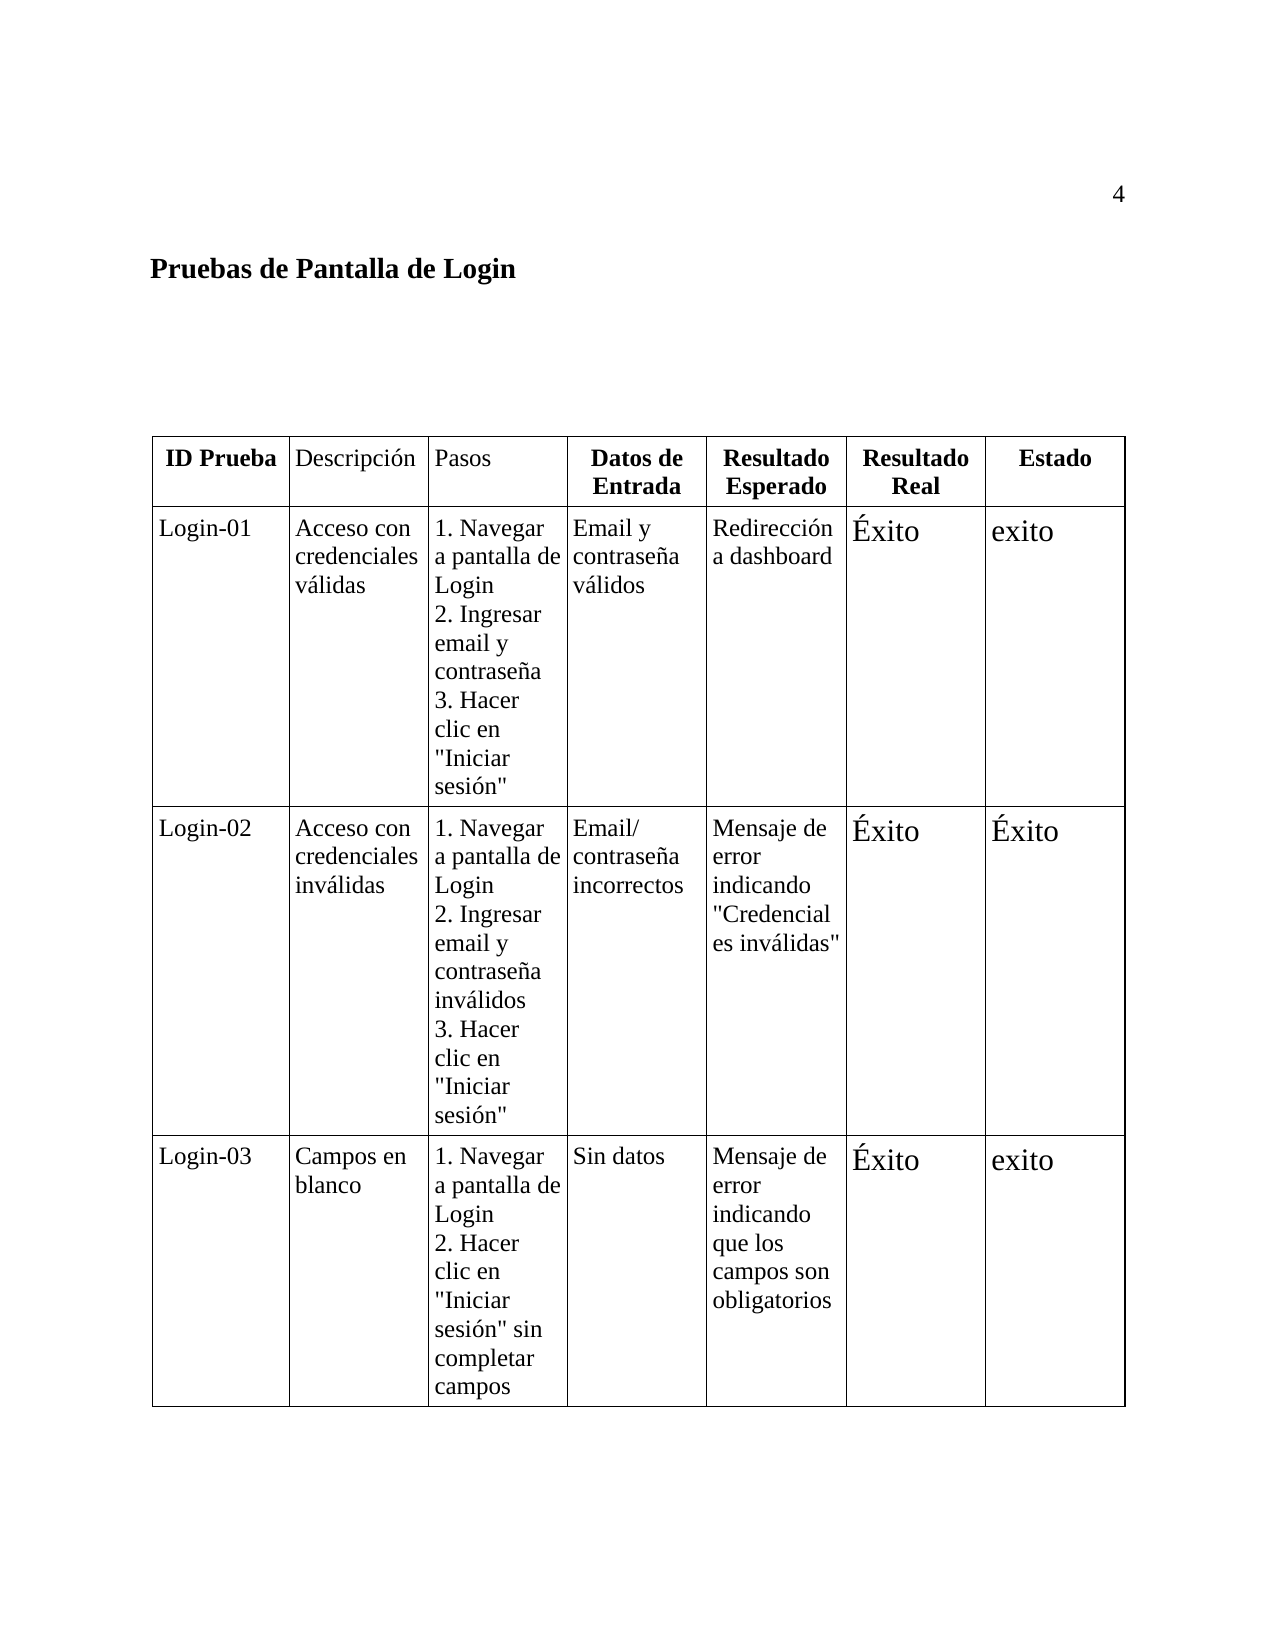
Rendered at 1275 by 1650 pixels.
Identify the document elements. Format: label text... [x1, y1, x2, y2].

table_cell [911, 401, 1035, 436]
table_cell Acceso con credenciales inválidas [290, 807, 428, 1135]
table_header [1035, 298, 1125, 332]
table_cell 1. Navegar a pantalla de Login 2. Ingresar email y contraseña 3. Hacer clic en "Iniciar sesión" [429, 507, 567, 806]
table_header [911, 298, 1035, 332]
table_header Pasos [429, 437, 567, 506]
table_cell [1035, 367, 1125, 401]
table_cell [244, 367, 405, 401]
table_header Descripción [290, 437, 428, 506]
table_cell Login-01 [153, 507, 289, 806]
table_cell exito [986, 1136, 1124, 1406]
table_header Resultado Esperado [707, 437, 846, 506]
table_cell [911, 332, 1035, 367]
table_header [711, 298, 911, 332]
table_cell Éxito [847, 507, 985, 806]
table_cell [405, 401, 570, 436]
table_cell [1035, 332, 1125, 367]
table_cell Éxito [847, 1136, 985, 1406]
table_cell [570, 401, 711, 436]
table_cell Acceso con credenciales válidas [290, 507, 428, 806]
table_cell [570, 332, 711, 367]
table_header Datos de Entrada [568, 437, 706, 506]
table_header [570, 298, 711, 332]
table_cell Email/contraseña incorrectos [568, 807, 706, 1135]
table_cell [405, 332, 570, 367]
table_cell Login-03 [153, 1136, 289, 1406]
table_cell Éxito [847, 807, 985, 1135]
table_header [405, 298, 570, 332]
table_cell Sin datos [568, 1136, 706, 1406]
table_cell 1. Navegar a pantalla de Login 2. Ingresar email y contraseña inválidos 3. Hacer clic en "Iniciar sesión" [429, 807, 567, 1135]
table_cell Redirección a dashboard [707, 507, 846, 806]
table_cell Mensaje de error indicando "Credenciales inválidas" [707, 807, 846, 1135]
table_cell [711, 332, 911, 367]
table_header Estado [986, 437, 1124, 506]
table_cell Email y contraseña válidos [568, 507, 706, 806]
table_cell [150, 332, 244, 367]
table_cell [150, 367, 244, 401]
table_cell [711, 367, 911, 401]
table_header [244, 298, 405, 332]
table_cell [570, 367, 711, 401]
table_cell exito [986, 507, 1124, 806]
table_header Resultado Real [847, 437, 985, 506]
table_cell Login-02 [153, 807, 289, 1135]
table_cell 1. Navegar a pantalla de Login 2. Hacer clic en "Iniciar sesión" sin completar campos [429, 1136, 567, 1406]
subtitle Pruebas de Pantalla de Login [150, 252, 1125, 285]
table_cell [711, 401, 911, 436]
table_cell [244, 332, 405, 367]
table_cell [150, 401, 244, 436]
table_cell [244, 401, 405, 436]
table_cell [911, 367, 1035, 401]
table_cell Mensaje de error indicando que los campos son obligatorios [707, 1136, 846, 1406]
table_cell [405, 367, 570, 401]
table_cell Campos en blanco [290, 1136, 428, 1406]
table_cell Éxito [986, 807, 1124, 1135]
table_header [150, 298, 244, 332]
table_cell [1035, 401, 1125, 436]
table_header ID Prueba [153, 437, 289, 506]
